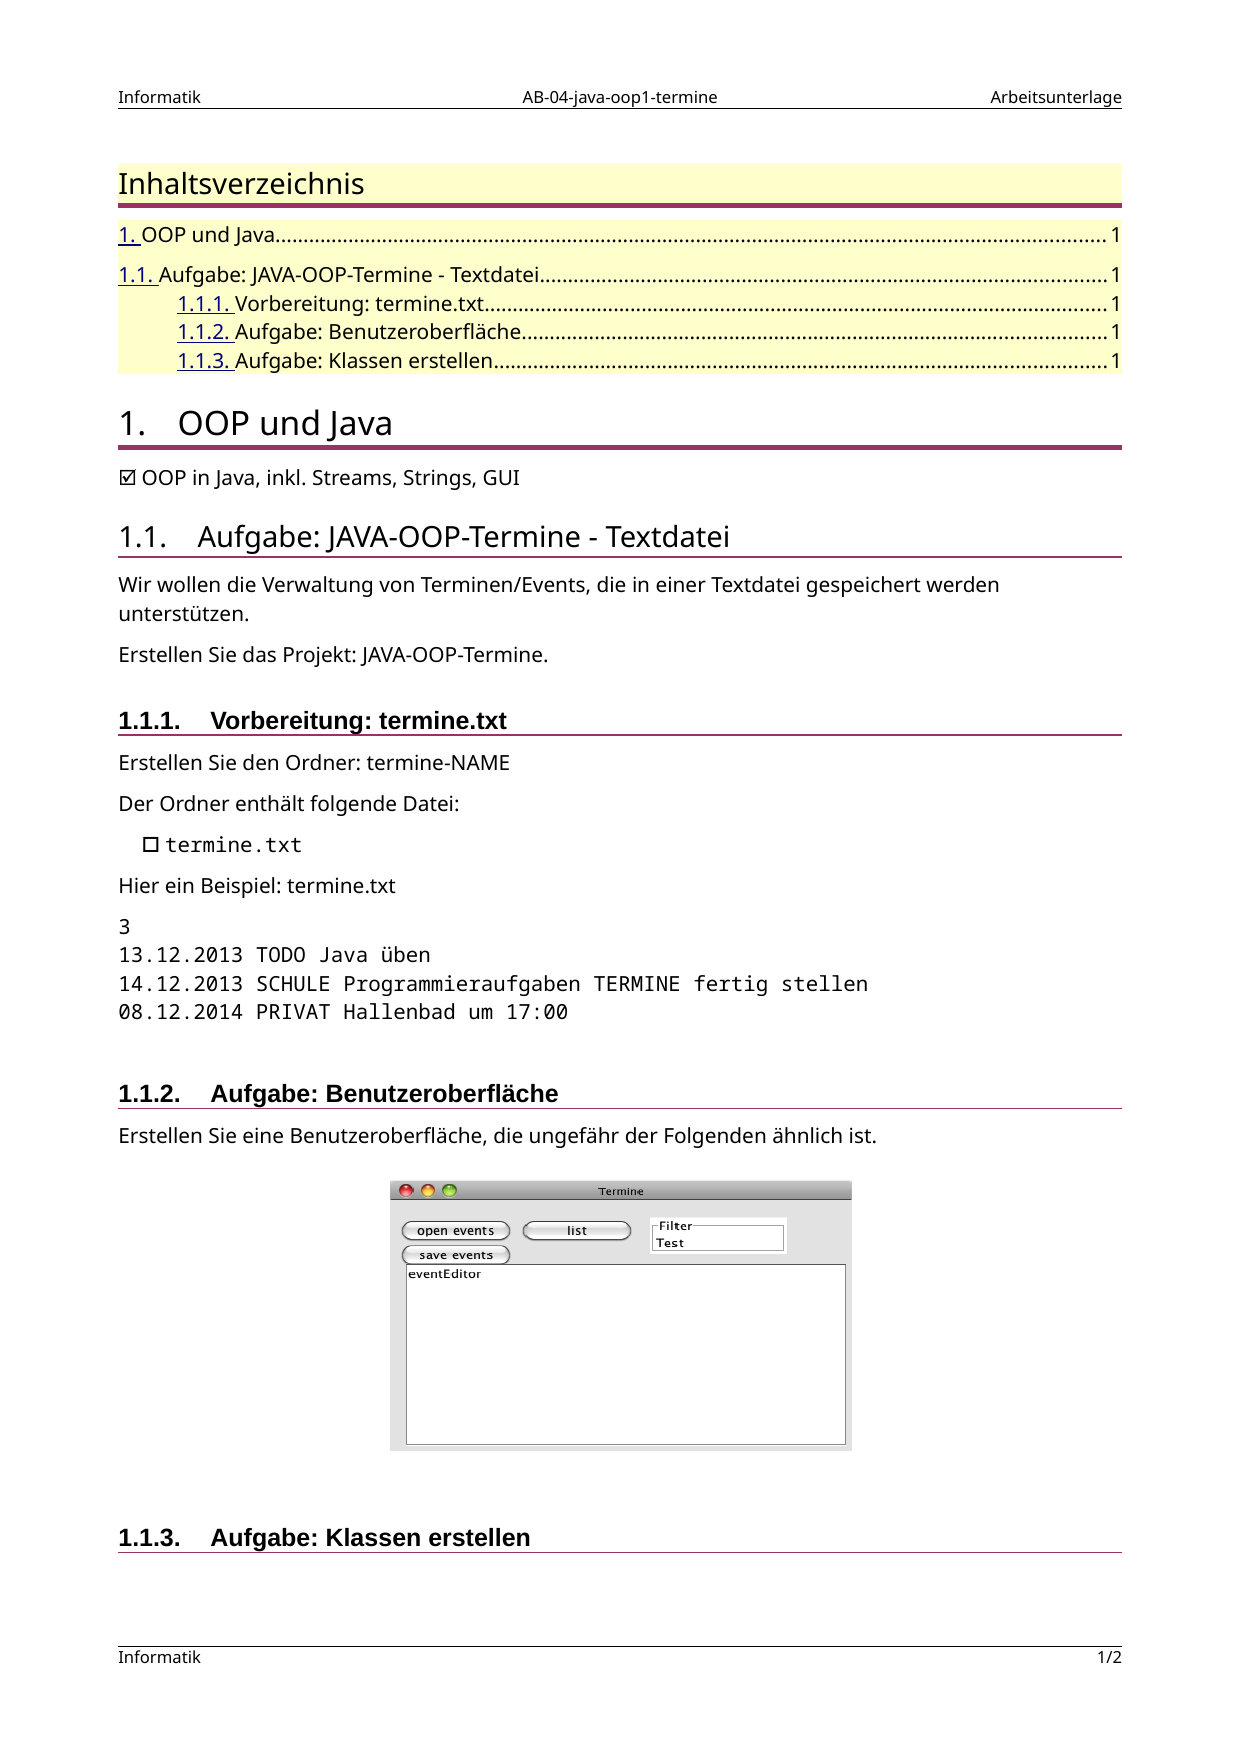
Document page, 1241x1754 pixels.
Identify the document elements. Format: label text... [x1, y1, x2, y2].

list termine.txt [141, 830, 1122, 858]
text Der Ordner enthält folgende Datei: [118, 789, 1122, 817]
subtitle OOP und Java [118, 399, 1122, 445]
text Hier ein Beispiel: termine.txt [118, 871, 1122, 899]
list OOP in Java, inkl. Streams, Strings, GUI [118, 463, 1122, 491]
subtitle Aufgabe: Benutzeroberfläche [118, 1079, 1122, 1108]
text Erstellen Sie das Projekt: JAVA-OOP-Termine. [118, 640, 1122, 668]
text 08.12.2014 PRIVAT Hallenbad um 17:00 [118, 997, 1122, 1026]
subtitle Aufgabe: JAVA-OOP-Termine - Textdatei [118, 516, 1122, 556]
text 13.12.2013 TODO Java üben [118, 940, 1122, 969]
text 14.12.2013 SCHULE Programmieraufgaben TERMINE fertig stellen [118, 969, 1122, 997]
text Wir wollen die Verwaltung von Terminen/Events, die in einer Textdatei gespeichert werden unterstützen. [118, 570, 1122, 627]
text 1. OOP und Java 1 [118, 220, 1122, 249]
text Erstellen Sie den Ordner: termine-NAME [118, 748, 1122, 776]
subtitle Aufgabe: Klassen erstellen [118, 1523, 1122, 1552]
subtitle Inhaltsverzeichnis [118, 163, 1122, 203]
text 3 [118, 912, 1122, 940]
text 1.1.2. Aufgabe: Benutzeroberfläche 1 [177, 317, 1122, 346]
text 1.1.1. Vorbereitung: termine.txt 1 [177, 289, 1122, 317]
text 1.1. Aufgabe: JAVA-OOP-Termine - Textdatei 1 [118, 261, 1122, 289]
subtitle Vorbereitung: termine.txt [118, 706, 1122, 734]
text Erstellen Sie eine Benutzeroberfläche, die ungefähr der Folgenden ähnlich ist. [118, 1121, 1122, 1150]
text 1.1.3. Aufgabe: Klassen erstellen 1 [177, 346, 1122, 374]
picture [376, 1162, 864, 1458]
